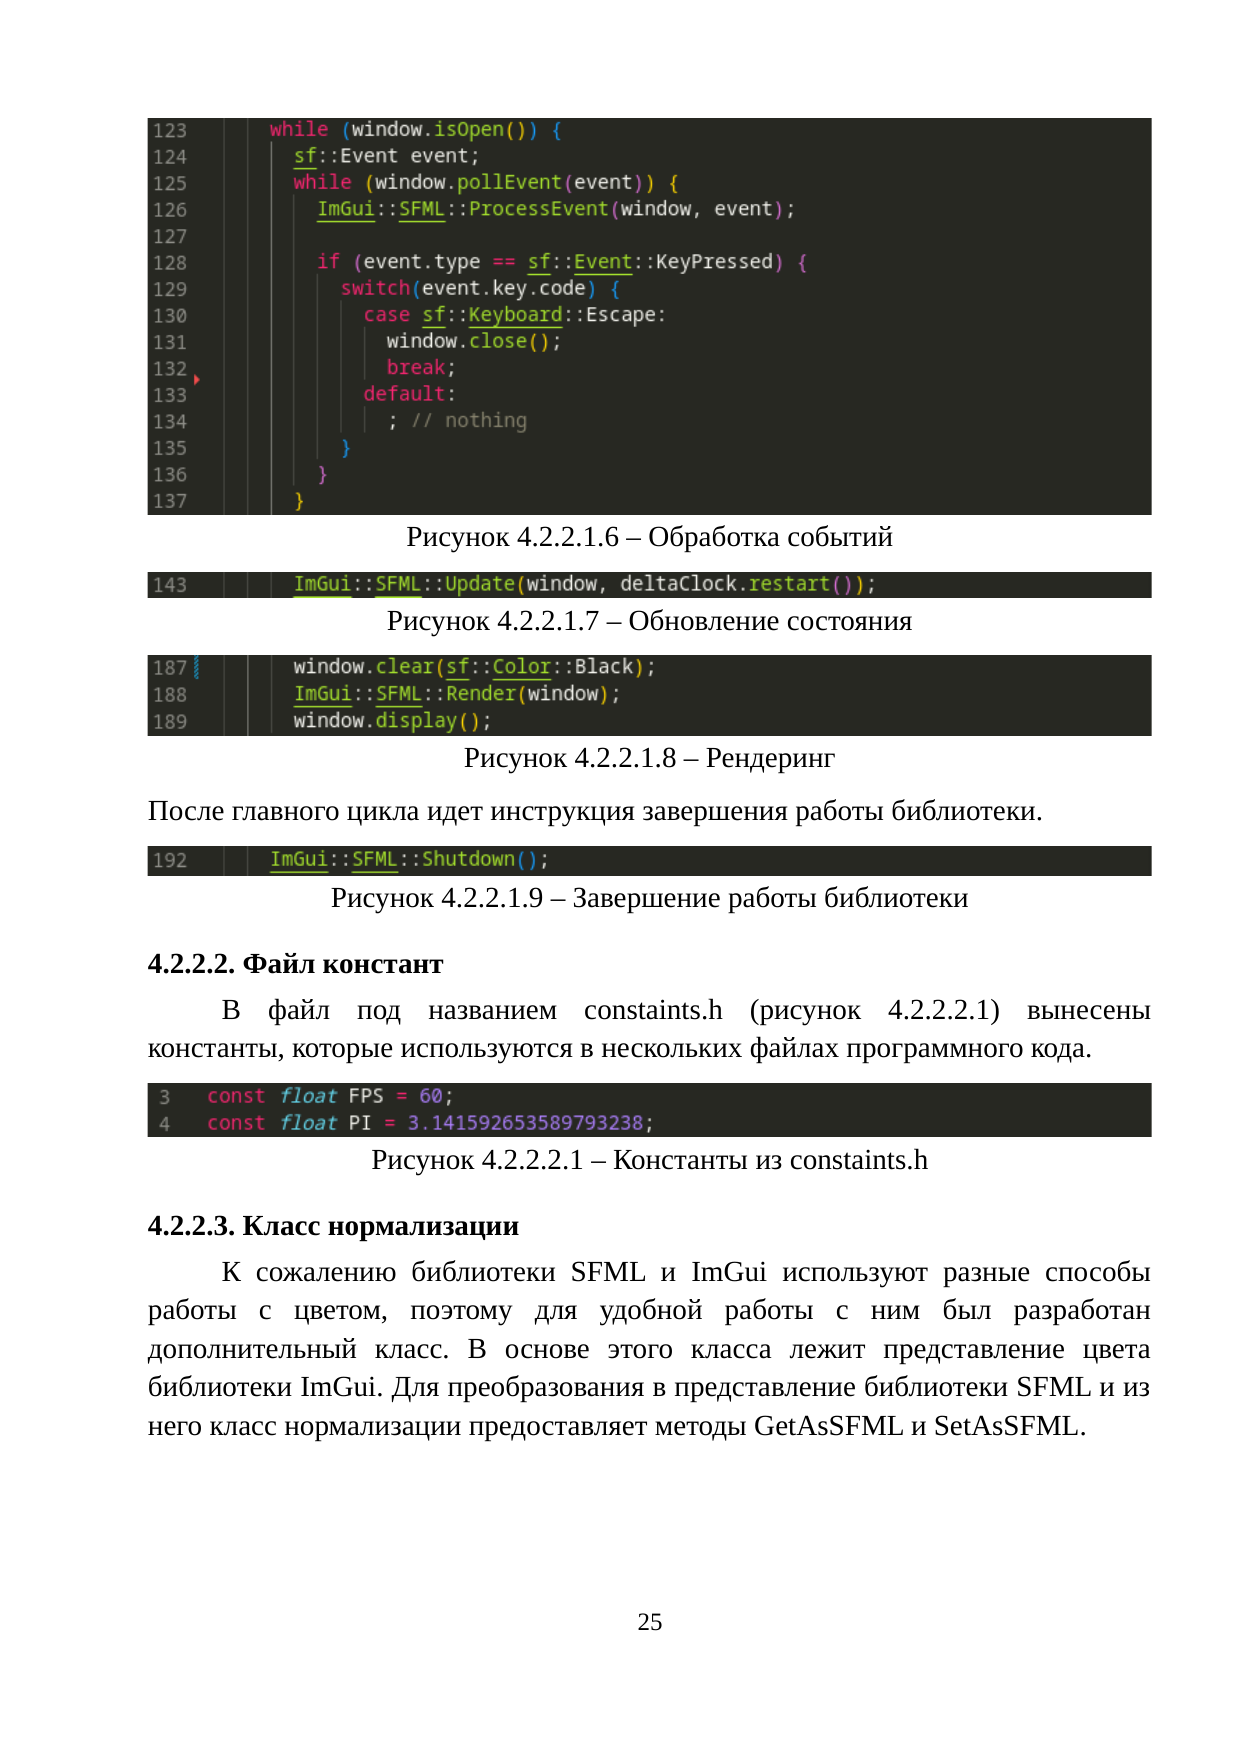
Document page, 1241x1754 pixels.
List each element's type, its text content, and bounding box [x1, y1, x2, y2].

text Рисунок 4.2.2.1.6 – Обработка событий [148, 515, 1152, 553]
picture [147, 572, 1152, 598]
text Рисунок 4.2.2.1.9 – Завершение работы библиотеки [148, 876, 1152, 914]
picture [147, 1083, 1152, 1137]
text Рисунок 4.2.2.2.1 – Константы из constaints.h [148, 1137, 1152, 1176]
text После главного цикла идет инструкция завершения работы библиотеки. [148, 793, 1152, 827]
text В файл под названием constaints.h (рисунок 4.2.2.2.1) вынесены константы, которые используются в нескольких файлах программного кода. [148, 992, 1152, 1064]
text К сожалению библиотеки SFML и ImGui используют разные способы работы с цветом, поэтому для удобной работы с ним был разработан дополнительный класс. В основе этого класса лежит представление цвета библиотеки ImGui. Для преобразования в представление библиотеки SFML и из него класс нормализации предоставляет методы GetAsSFML и SetAsSFML. [148, 1254, 1152, 1441]
subtitle 4.2.2.2. Файл констант [148, 946, 1152, 979]
subtitle 4.2.2.3. Класс нормализации [148, 1208, 1152, 1241]
picture [147, 655, 1152, 736]
text Рисунок 4.2.2.1.8 – Рендеринг [148, 736, 1152, 774]
picture [147, 846, 1152, 876]
picture [147, 118, 1152, 515]
text Рисунок 4.2.2.1.7 – Обновление состояния [148, 598, 1152, 636]
